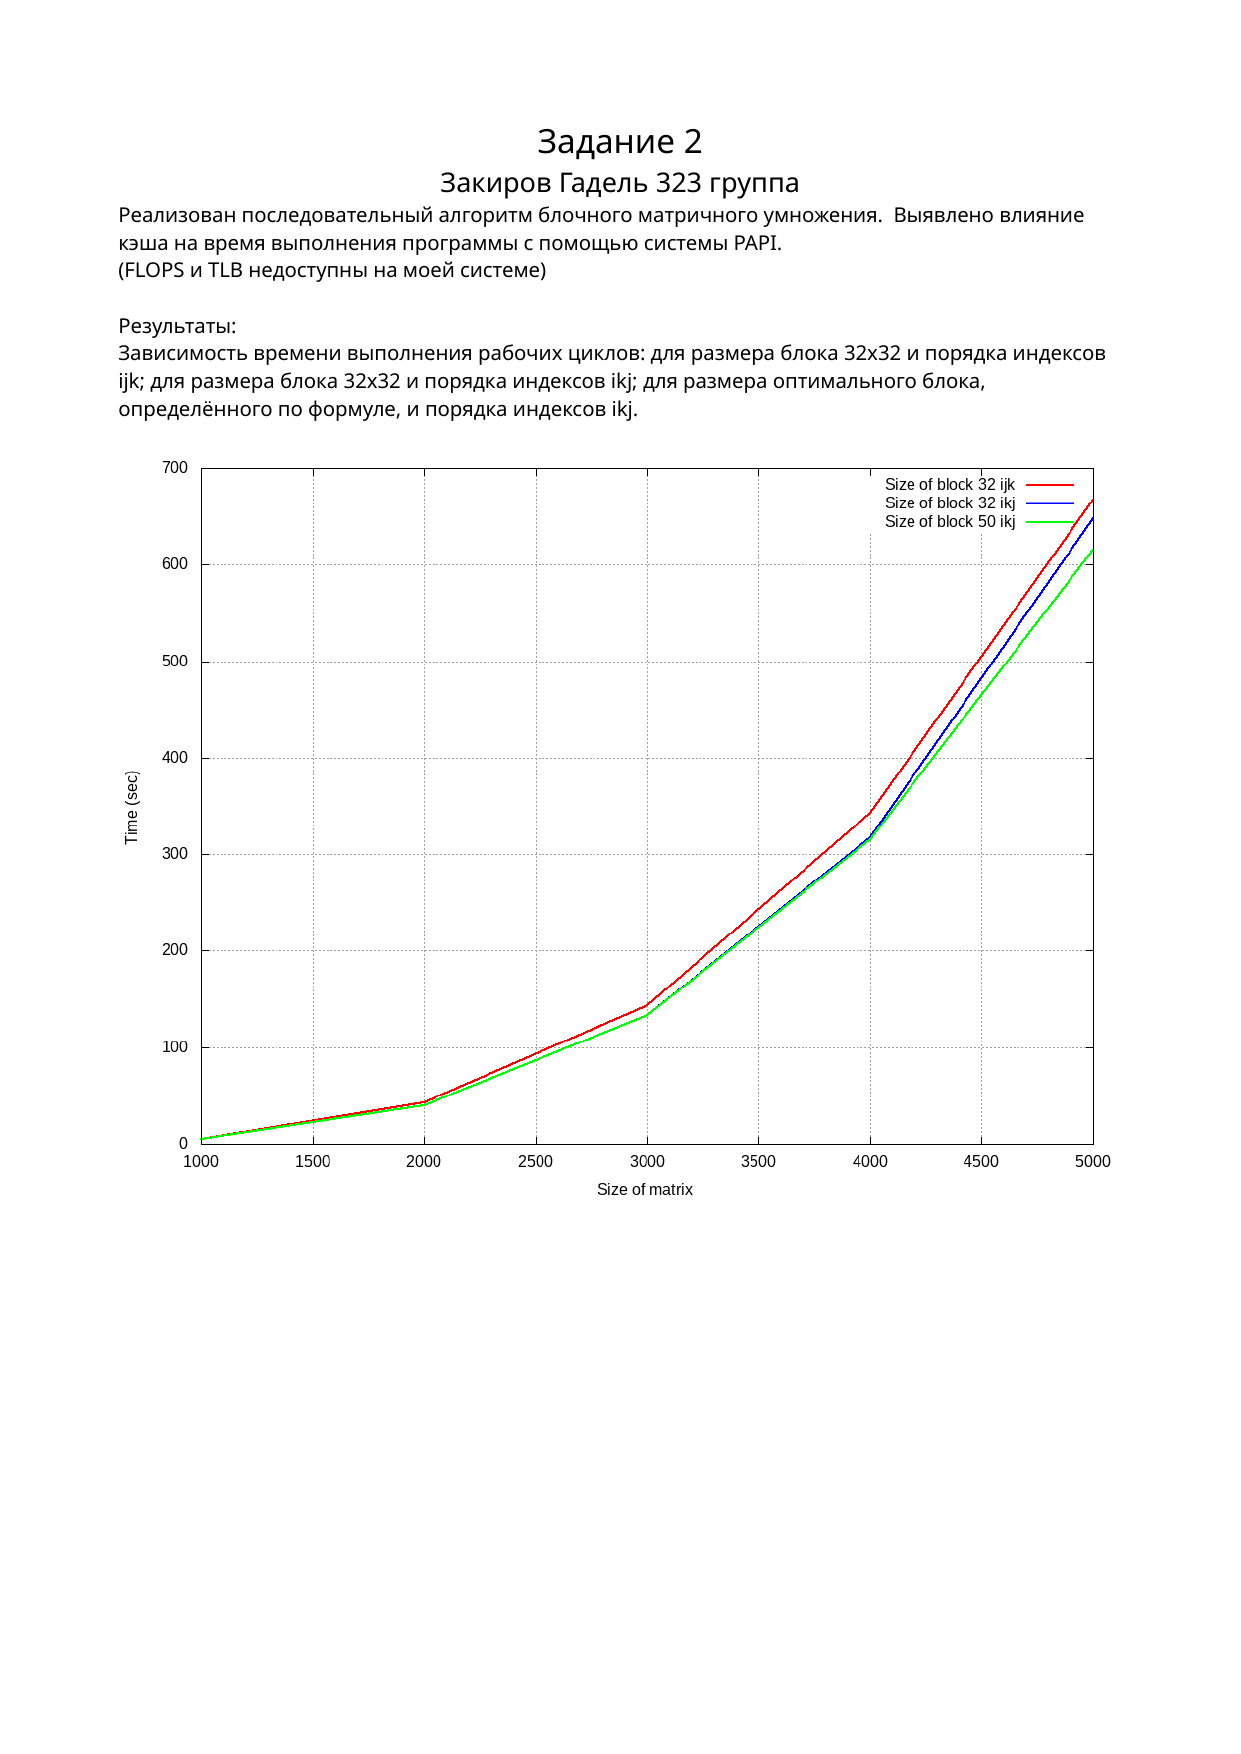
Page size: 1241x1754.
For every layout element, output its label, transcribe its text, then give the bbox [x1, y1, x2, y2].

picture [118, 449, 1123, 1203]
text Задание 2 [118, 118, 1122, 163]
text (FLOPS и TLB недоступны на моей системе) [118, 256, 1122, 283]
text Реализован последовательный алгоритм блочного матричного умножения. Выявлено влияние кэша на время выполнения программы с помощью системы PAPI. [118, 200, 1122, 256]
text Закиров Гадель 323 группа [118, 163, 1122, 200]
text Результаты: [118, 311, 1122, 339]
text Зависимость времени выполнения рабочих циклов: для размера блока 32x32 и порядка индексов ijk; для размера блока 32x32 и порядка индексов ikj; для размера оптимального блока, определённого по формуле, и порядка индексов ikj. [118, 339, 1122, 422]
